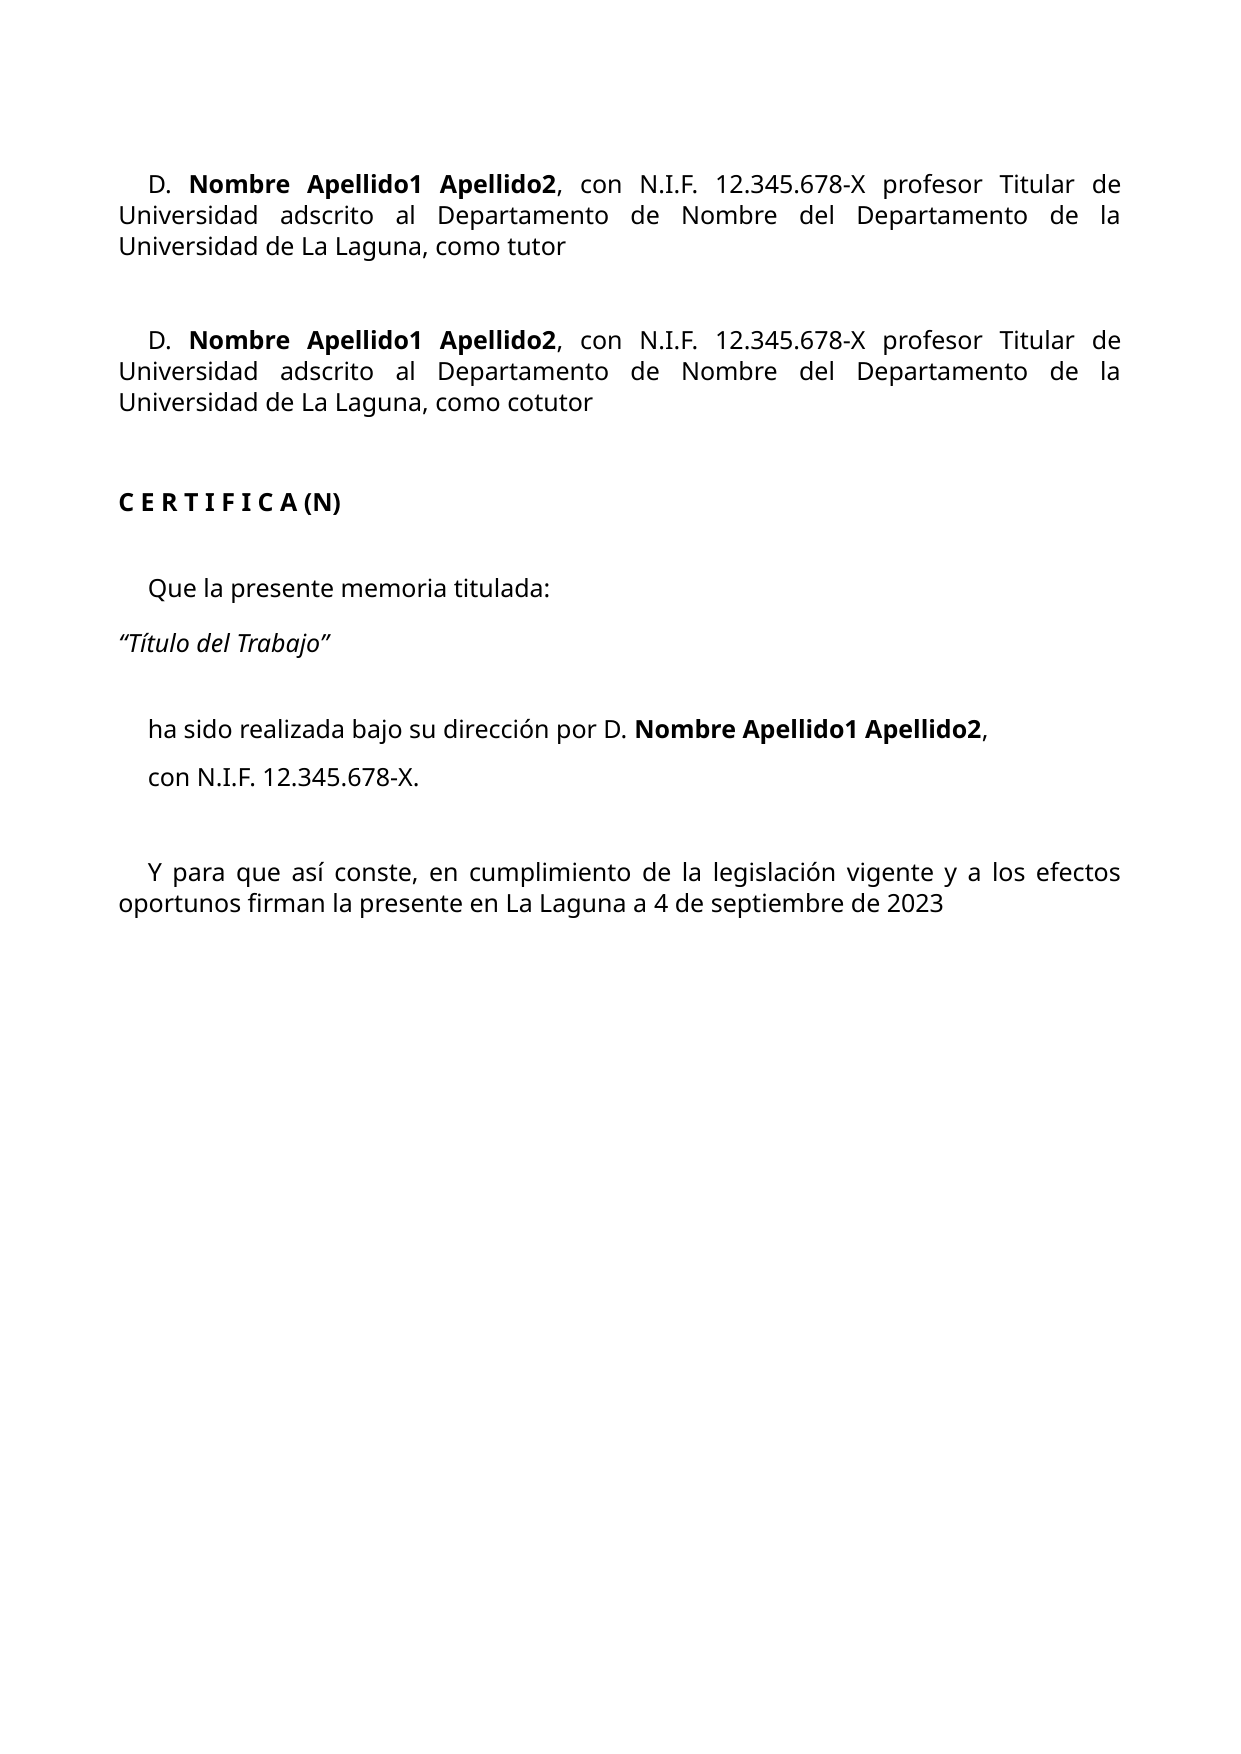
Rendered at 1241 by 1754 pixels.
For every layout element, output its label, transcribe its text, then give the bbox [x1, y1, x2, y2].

text “Título del Trabajo” [118, 625, 1122, 659]
text C E R T I F I C A (N) [118, 485, 1122, 519]
text Y para que así conste, en cumplimiento de la legislación vigente y a los efectos oportunos firman la presente en La Laguna a 4 de septiembre de 2023 [118, 854, 1122, 919]
text D. Nombre Apellido1 Apellido2, con N.I.F. 12.345.678-X profesor Titular de Universidad adscrito al Departamento de Nombre del Departamento de la Universidad de La Laguna, como tutor [118, 167, 1122, 262]
text con N.I.F. 12.345.678-X. [118, 760, 1122, 794]
text ha sido realizada bajo su dirección por D. Nombre Apellido1 Apellido2, [118, 711, 1122, 745]
text Que la presente memoria titulada: [118, 571, 1122, 605]
text D. Nombre Apellido1 Apellido2, con N.I.F. 12.345.678-X profesor Titular de Universidad adscrito al Departamento de Nombre del Departamento de la Universidad de La Laguna, como cotutor [118, 323, 1122, 418]
